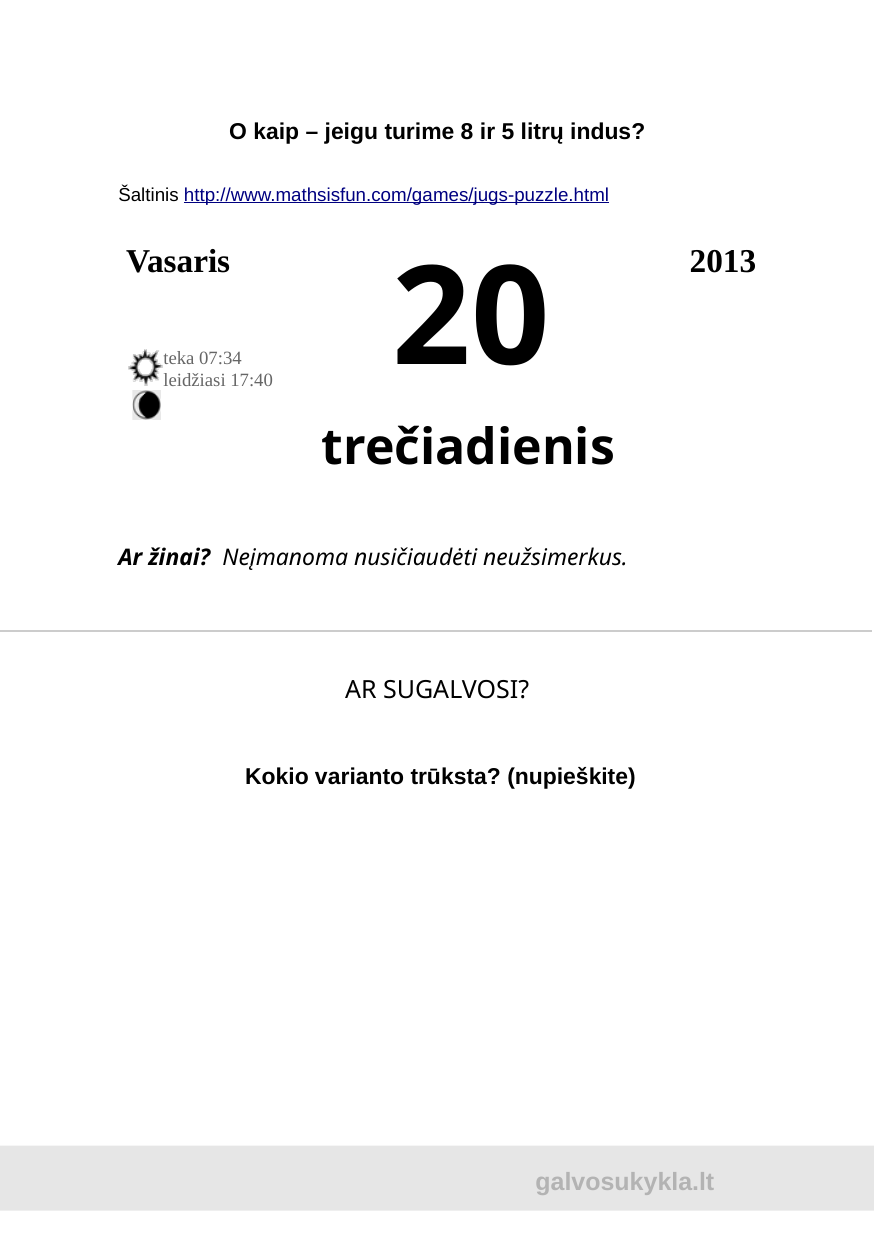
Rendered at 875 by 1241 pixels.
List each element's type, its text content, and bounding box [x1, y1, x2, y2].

table_header Vasaris teka 07:34 leidžiasi 17:40 [118, 218, 298, 479]
text AR SUGALVOSI? [118, 672, 756, 706]
table_header 2013 [638, 218, 756, 479]
text Kokio varianto trūksta? (nupieškite) [118, 763, 756, 789]
text Šaltinis http://www.mathsisfun.com/games/jugs-puzzle.html [118, 183, 756, 205]
text Ar žinai? Neįmanoma nusičiaudėti neužsimerkus. [118, 541, 756, 572]
table_header 20 trečiadienis [299, 218, 638, 479]
subtitle O kaip – jeigu turime 8 ir 5 litrų indus? [118, 118, 756, 171]
